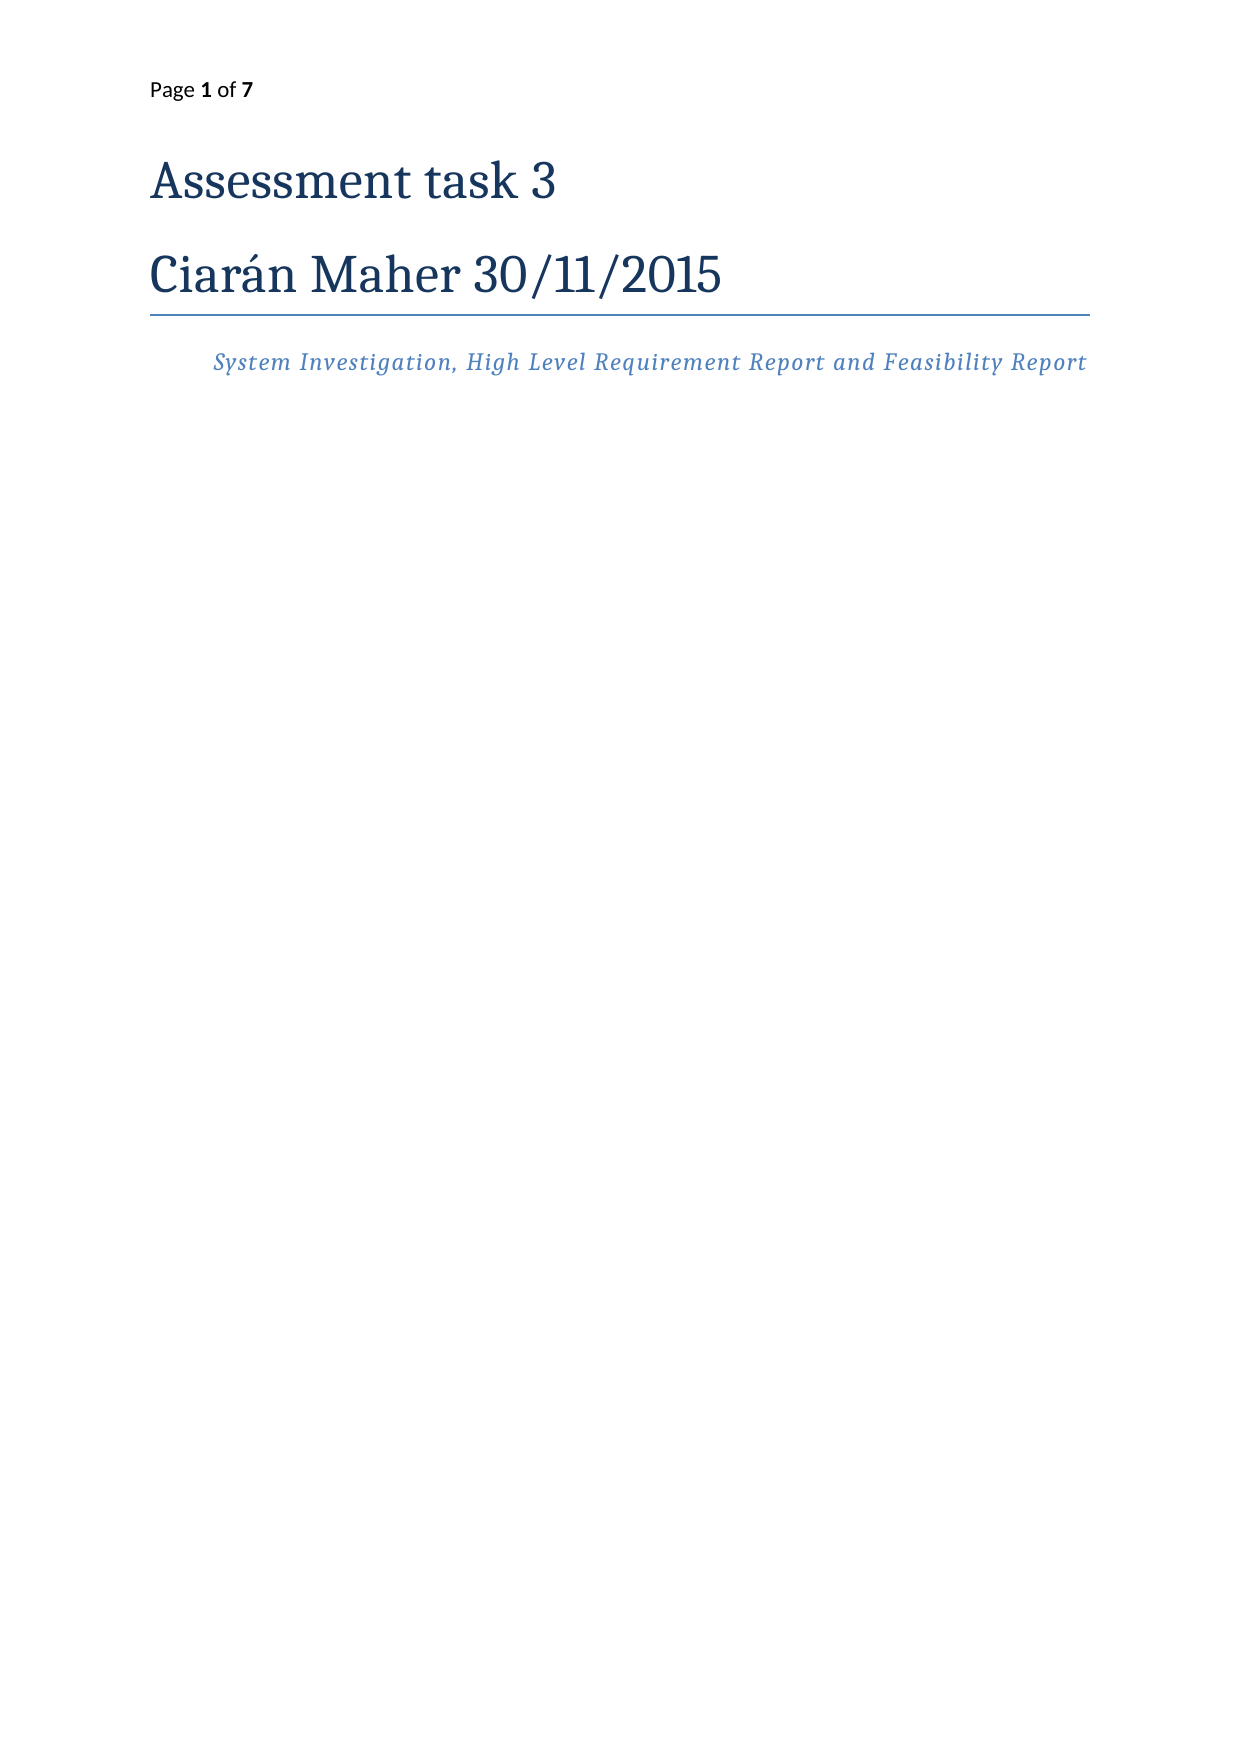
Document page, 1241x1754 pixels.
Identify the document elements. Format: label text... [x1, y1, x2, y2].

subtitle System Investigation, High Level Requirement Report and Feasibility Report [150, 347, 1090, 376]
title Ciarán Maher 30/11/2015 [150, 243, 1090, 314]
title Assessment task 3 [150, 150, 1090, 212]
